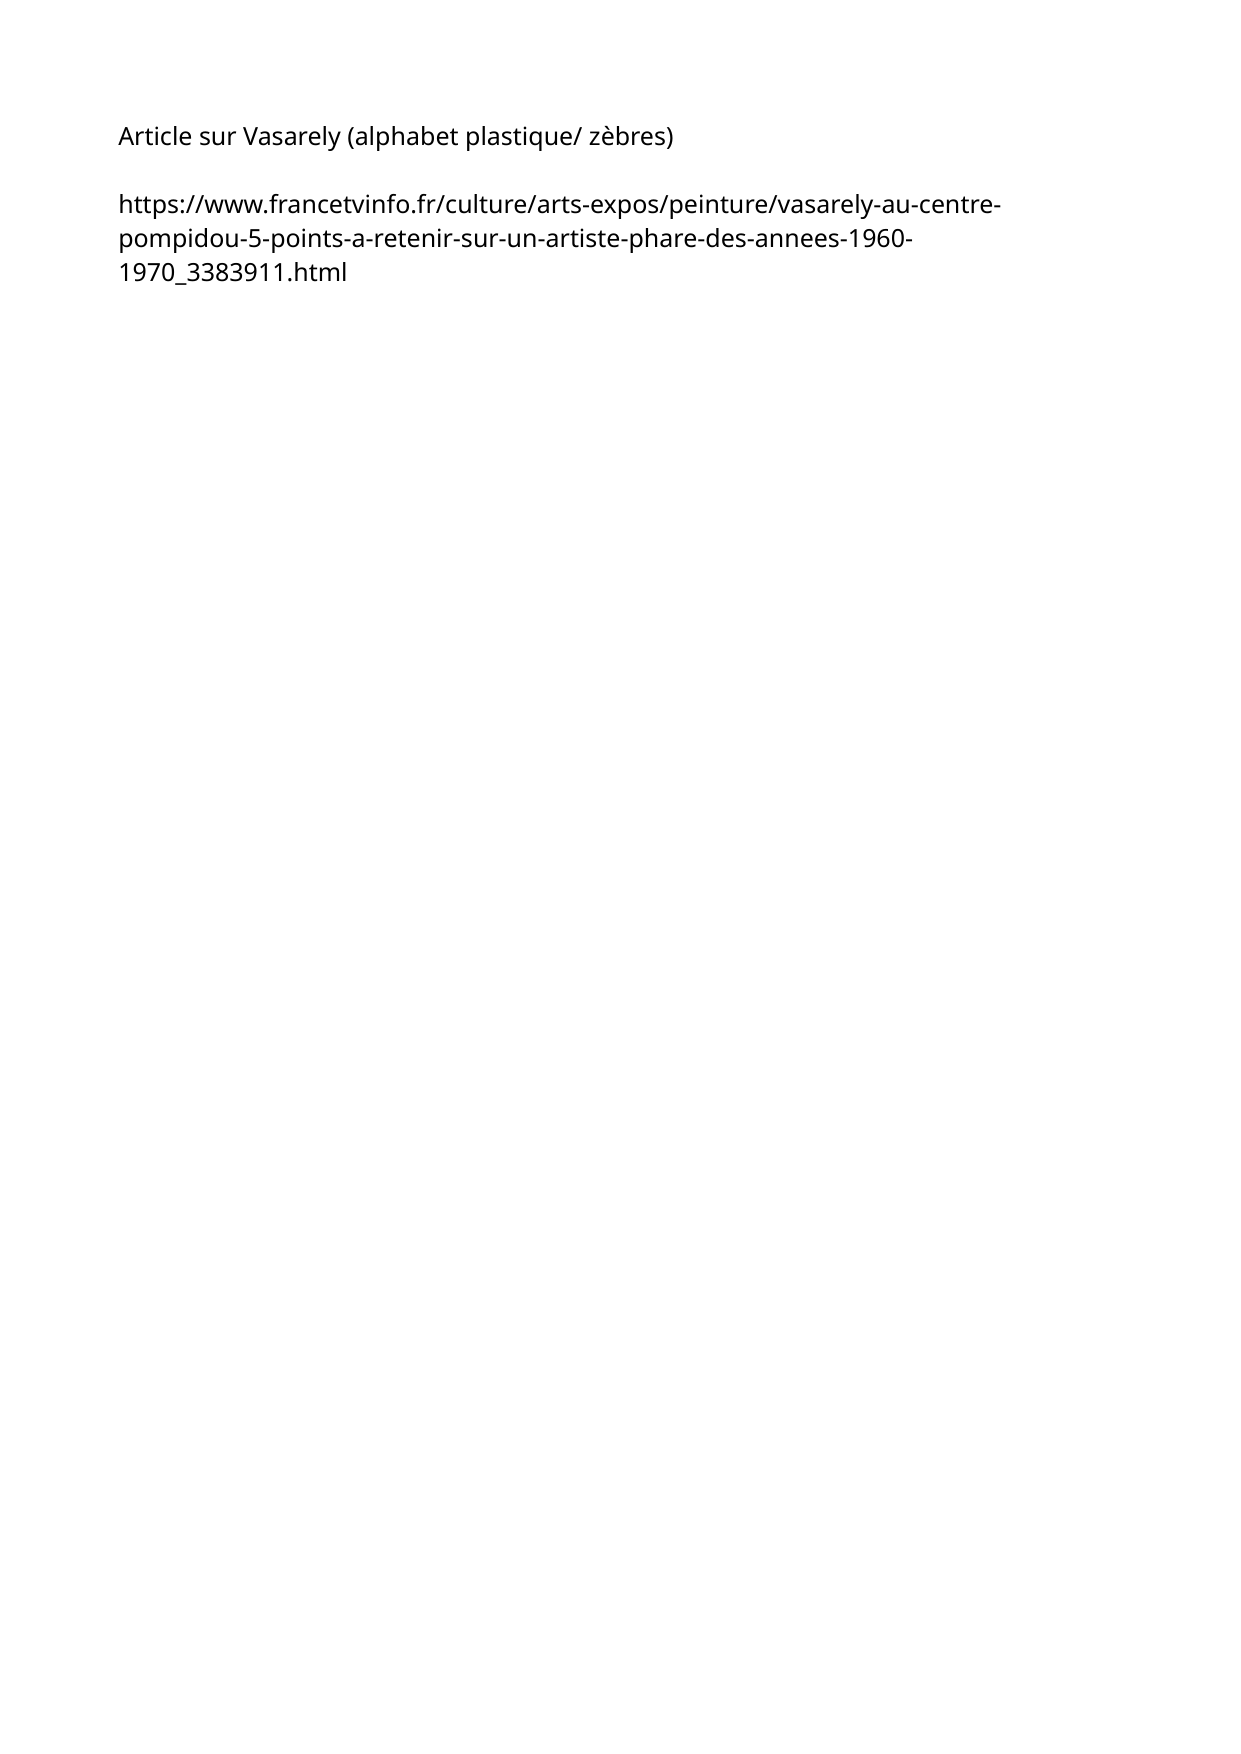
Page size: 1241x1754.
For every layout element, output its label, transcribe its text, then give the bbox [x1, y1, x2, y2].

text https://www.francetvinfo.fr/culture/arts-expos/peinture/vasarely-au-centre-pompidou-5-points-a-retenir-sur-un-artiste-phare-des-annees-1960-1970_3383911.html [118, 186, 1122, 288]
text Article sur Vasarely (alphabet plastique/ zèbres) [118, 118, 1122, 152]
